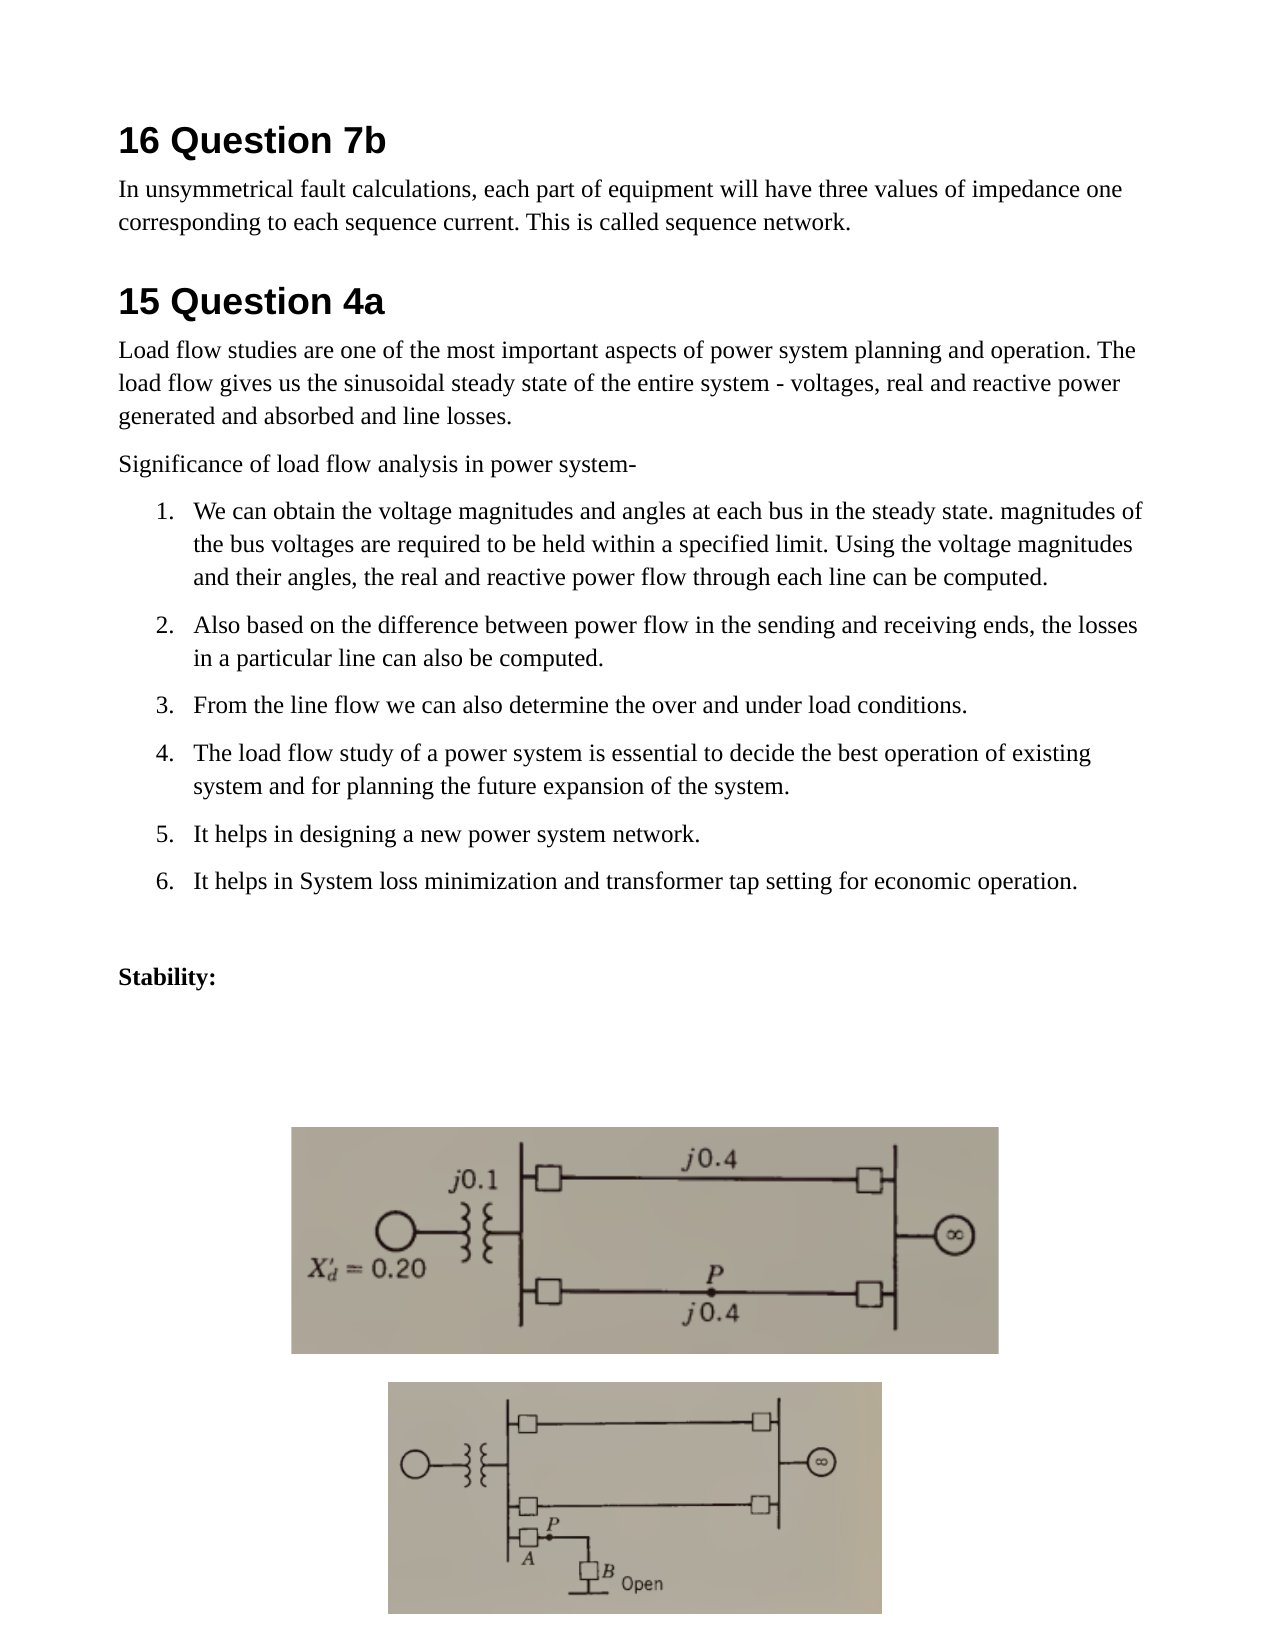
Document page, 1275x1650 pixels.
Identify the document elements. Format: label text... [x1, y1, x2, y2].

list We can obtain the voltage magnitudes and angles at each bus in the steady state. magnitudes of the bus voltages are required to be held within a specified limit. Using the voltage magnitudes and their angles, the real and reactive power flow through each line can be computed. [156, 496, 1157, 591]
list From the line flow we can also determine the over and under load conditions. [156, 691, 1157, 719]
list The load flow study of a power system is essential to decide the best operation of existing system and for planning the future expansion of the system. [156, 738, 1157, 800]
picture [388, 1382, 882, 1614]
text Stability: [118, 962, 1157, 990]
subtitle 15 Question 4a [118, 279, 1157, 322]
text Load flow studies are one of the most important aspects of power system planning and operation. The load flow gives us the sinusoidal steady state of the entire system - voltages, real and reactive power generated and absorbed and line losses. [118, 335, 1157, 430]
picture [291, 1127, 999, 1354]
list It helps in designing a new power system network. [156, 819, 1157, 847]
text Significance of load flow analysis in power system- [118, 449, 1157, 477]
list It helps in System loss minimization and transformer tap setting for economic operation. [156, 866, 1157, 895]
list Also based on the difference between power flow in the sending and receiving ends, the losses in a particular line can also be computed. [156, 610, 1157, 672]
subtitle 16 Question 7b [118, 118, 1157, 161]
text In unsymmetrical fault calculations, each part of equipment will have three values of impedance one corresponding to each sequence current. This is called sequence network. [118, 174, 1157, 236]
